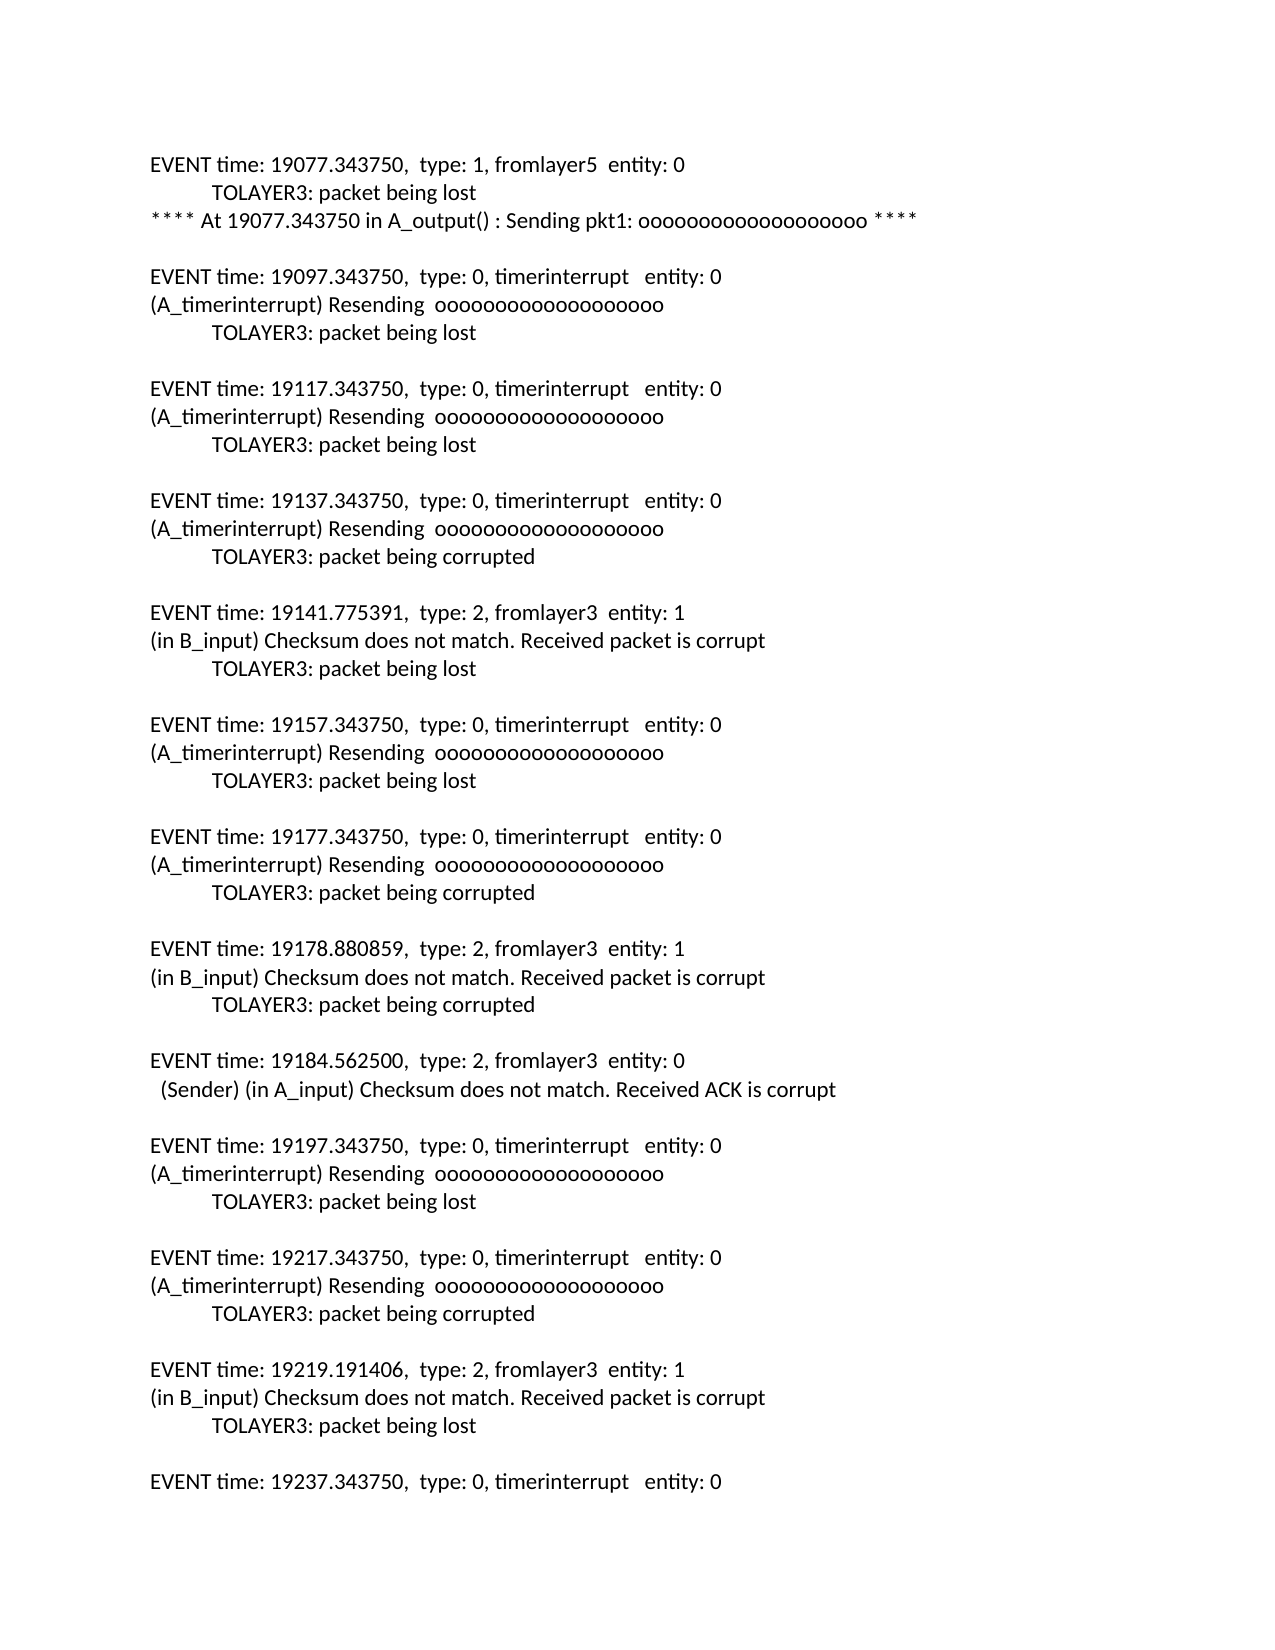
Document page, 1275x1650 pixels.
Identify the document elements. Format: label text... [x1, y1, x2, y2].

text TOLAYER3: packet being lost [150, 766, 1125, 794]
text TOLAYER3: packet being lost [150, 430, 1125, 458]
text (in B_input) Checksum does not match. Received packet is corrupt [150, 1383, 1125, 1411]
text EVENT time: 19217.343750, type: 0, timerinterrupt entity: 0 [150, 1243, 1125, 1271]
text (A_timerinterrupt) Resending ooooooooooooooooooo [150, 738, 1125, 766]
text EVENT time: 19178.880859, type: 2, fromlayer3 entity: 1 [150, 934, 1125, 963]
text (A_timerinterrupt) Resending ooooooooooooooooooo [150, 290, 1125, 318]
text EVENT time: 19097.343750, type: 0, timerinterrupt entity: 0 [150, 262, 1125, 290]
text EVENT time: 19117.343750, type: 0, timerinterrupt entity: 0 [150, 374, 1125, 402]
text EVENT time: 19077.343750, type: 1, fromlayer5 entity: 0 [150, 150, 1125, 178]
text EVENT time: 19197.343750, type: 0, timerinterrupt entity: 0 [150, 1131, 1125, 1159]
text (A_timerinterrupt) Resending ooooooooooooooooooo [150, 514, 1125, 542]
text EVENT time: 19157.343750, type: 0, timerinterrupt entity: 0 [150, 710, 1125, 738]
text (in B_input) Checksum does not match. Received packet is corrupt [150, 963, 1125, 991]
text EVENT time: 19237.343750, type: 0, timerinterrupt entity: 0 [150, 1467, 1125, 1495]
text (A_timerinterrupt) Resending ooooooooooooooooooo [150, 1159, 1125, 1187]
text TOLAYER3: packet being lost [150, 1411, 1125, 1439]
text EVENT time: 19219.191406, type: 2, fromlayer3 entity: 1 [150, 1355, 1125, 1383]
text TOLAYER3: packet being lost [150, 178, 1125, 206]
text EVENT time: 19137.343750, type: 0, timerinterrupt entity: 0 [150, 486, 1125, 514]
text (Sender) (in A_input) Checksum does not match. Received ACK is corrupt [150, 1075, 1125, 1103]
text EVENT time: 19177.343750, type: 0, timerinterrupt entity: 0 [150, 822, 1125, 851]
text TOLAYER3: packet being lost [150, 654, 1125, 682]
text TOLAYER3: packet being corrupted [150, 1299, 1125, 1327]
text (in B_input) Checksum does not match. Received packet is corrupt [150, 626, 1125, 654]
text EVENT time: 19184.562500, type: 2, fromlayer3 entity: 0 [150, 1047, 1125, 1075]
text (A_timerinterrupt) Resending ooooooooooooooooooo [150, 1271, 1125, 1299]
text TOLAYER3: packet being lost [150, 318, 1125, 346]
text TOLAYER3: packet being corrupted [150, 991, 1125, 1019]
text EVENT time: 19141.775391, type: 2, fromlayer3 entity: 1 [150, 598, 1125, 626]
text TOLAYER3: packet being corrupted [150, 878, 1125, 907]
text (A_timerinterrupt) Resending ooooooooooooooooooo [150, 851, 1125, 878]
text TOLAYER3: packet being corrupted [150, 542, 1125, 570]
text TOLAYER3: packet being lost [150, 1187, 1125, 1215]
text (A_timerinterrupt) Resending ooooooooooooooooooo [150, 402, 1125, 430]
text **** At 19077.343750 in A_output() : Sending pkt1: ooooooooooooooooooo **** [150, 206, 1125, 234]
